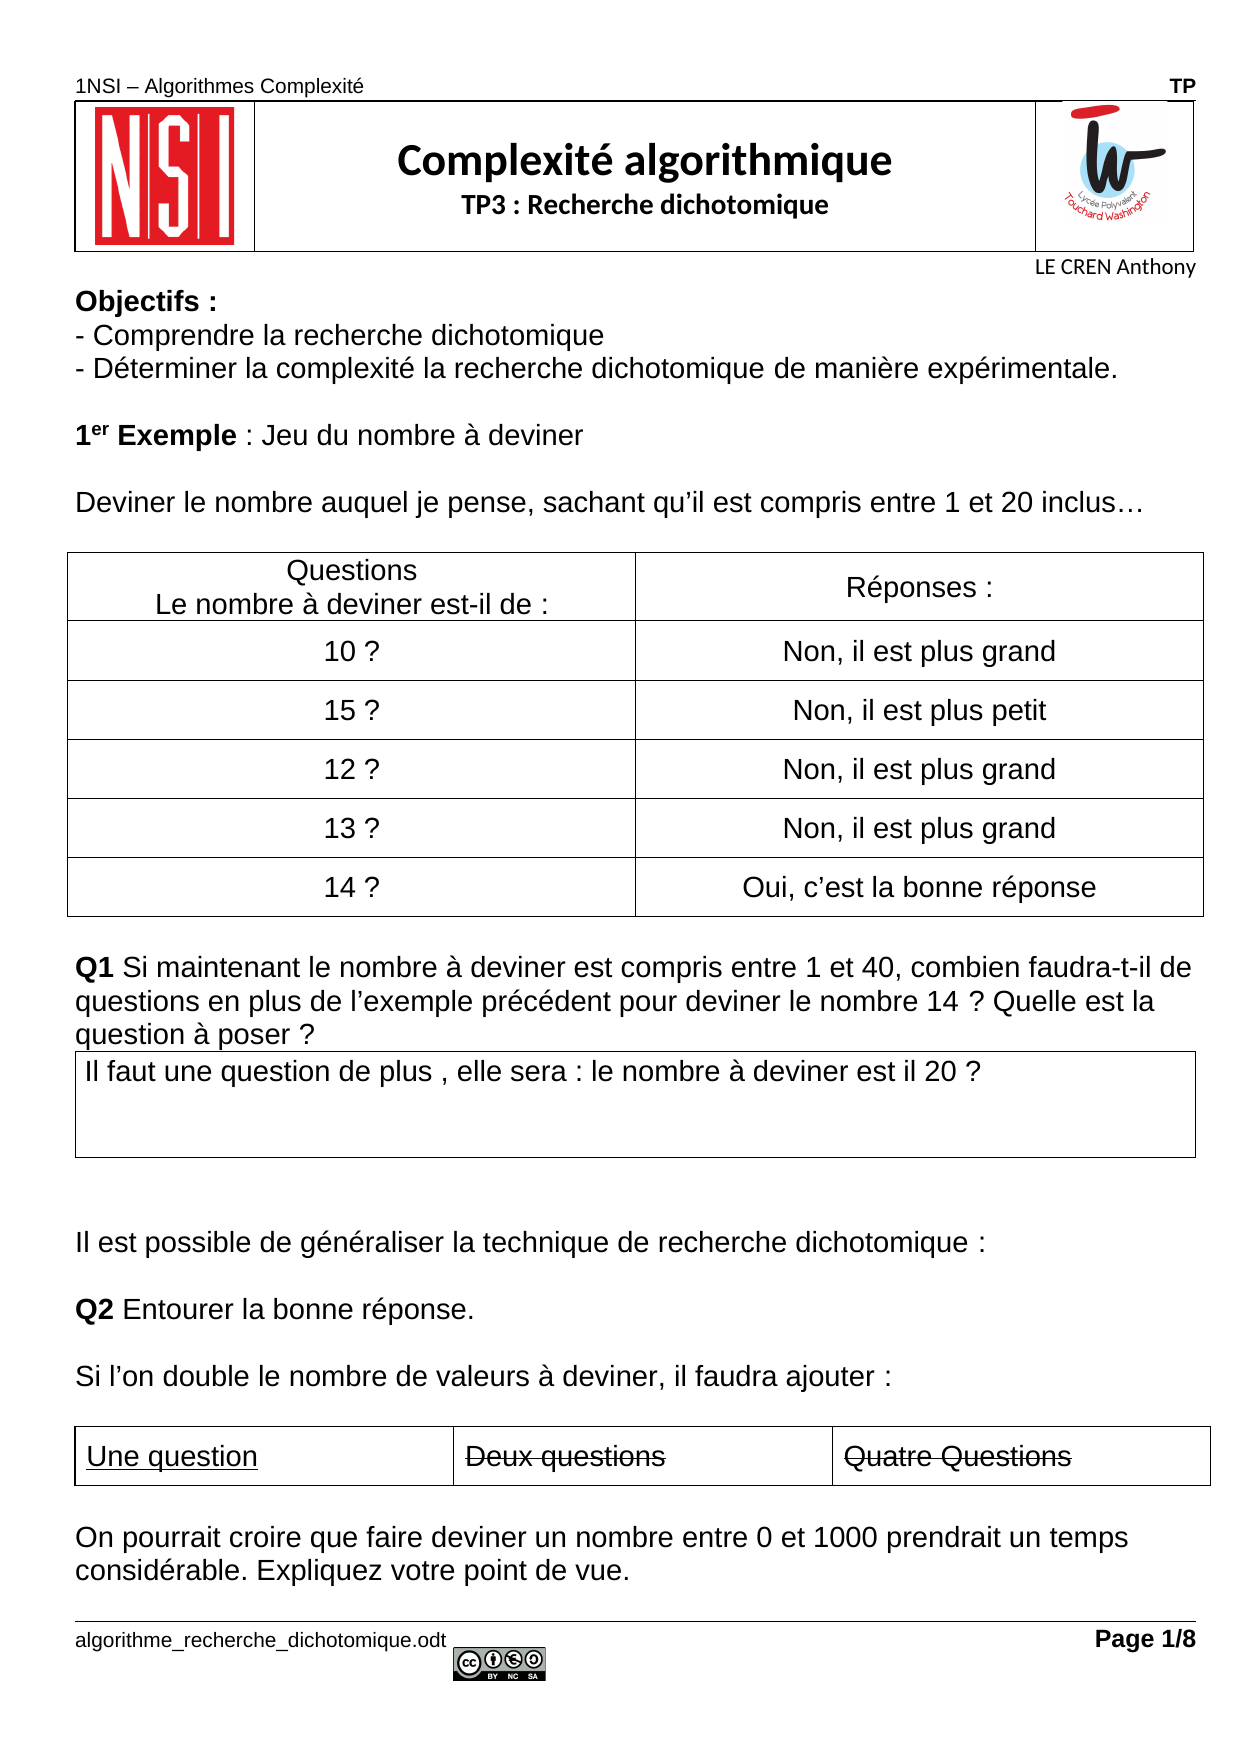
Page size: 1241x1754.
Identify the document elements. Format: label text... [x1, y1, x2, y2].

text Objectifs : [75, 284, 1196, 317]
table_cell Non, il est plus grand [636, 621, 1203, 679]
text LE CREN Anthony [75, 252, 1196, 280]
text Q1 Si maintenant le nombre à deviner est compris entre 1 et 40, combien faudra-t-il de questions en plus de l’exemple précédent pour deviner le nombre 14 ? Quelle est la question à poser ? [75, 950, 1196, 1051]
table_cell 14 ? [68, 858, 635, 916]
table_header Questions Le nombre à deviner est-il de : [68, 553, 635, 620]
text On pourrait croire que faire deviner un nombre entre 0 et 1000 prendrait un temps considérable. Expliquez votre point de vue. [75, 1520, 1196, 1587]
table_header Une question [76, 1427, 453, 1485]
table_header [1036, 102, 1193, 251]
table_cell Non, il est plus grand [636, 799, 1203, 857]
table_cell Non, il est plus petit [636, 681, 1203, 738]
text - Comprendre la recherche dichotomique [75, 317, 1196, 351]
table_cell 15 ? [68, 681, 635, 738]
picture [1062, 101, 1168, 223]
text - Déterminer la complexité la recherche dichotomique de manière expérimentale. [75, 351, 1196, 384]
table_cell 12 ? [68, 740, 635, 798]
text Si l’on double le nombre de valeurs à deviner, il faudra ajouter : [75, 1359, 1196, 1393]
text Deviner le nombre auquel je pense, sachant qu’il est compris entre 1 et 20 inclus… [75, 485, 1196, 519]
table_header Réponses : [636, 553, 1203, 620]
table_header [76, 102, 254, 251]
table_cell 10 ? [68, 621, 635, 679]
text 1er Exemple : Jeu du nombre à deviner [75, 418, 1196, 452]
text Il faut une question de plus , elle sera : le nombre à deviner est il 20 ? [76, 1052, 1195, 1088]
text Il est possible de généraliser la technique de recherche dichotomique : [75, 1225, 1196, 1258]
table_cell 13 ? [68, 799, 635, 857]
table_cell Non, il est plus grand [636, 740, 1203, 798]
table_header Quatre Questions [833, 1427, 1210, 1485]
table_header Deux questions [454, 1427, 832, 1485]
table_cell Oui, c’est la bonne réponse [636, 858, 1203, 916]
picture [453, 1647, 546, 1681]
table_header Complexité algorithmique TP3 : Recherche dichotomique [255, 102, 1035, 251]
text Q2 Entourer la bonne réponse. [75, 1292, 1196, 1326]
